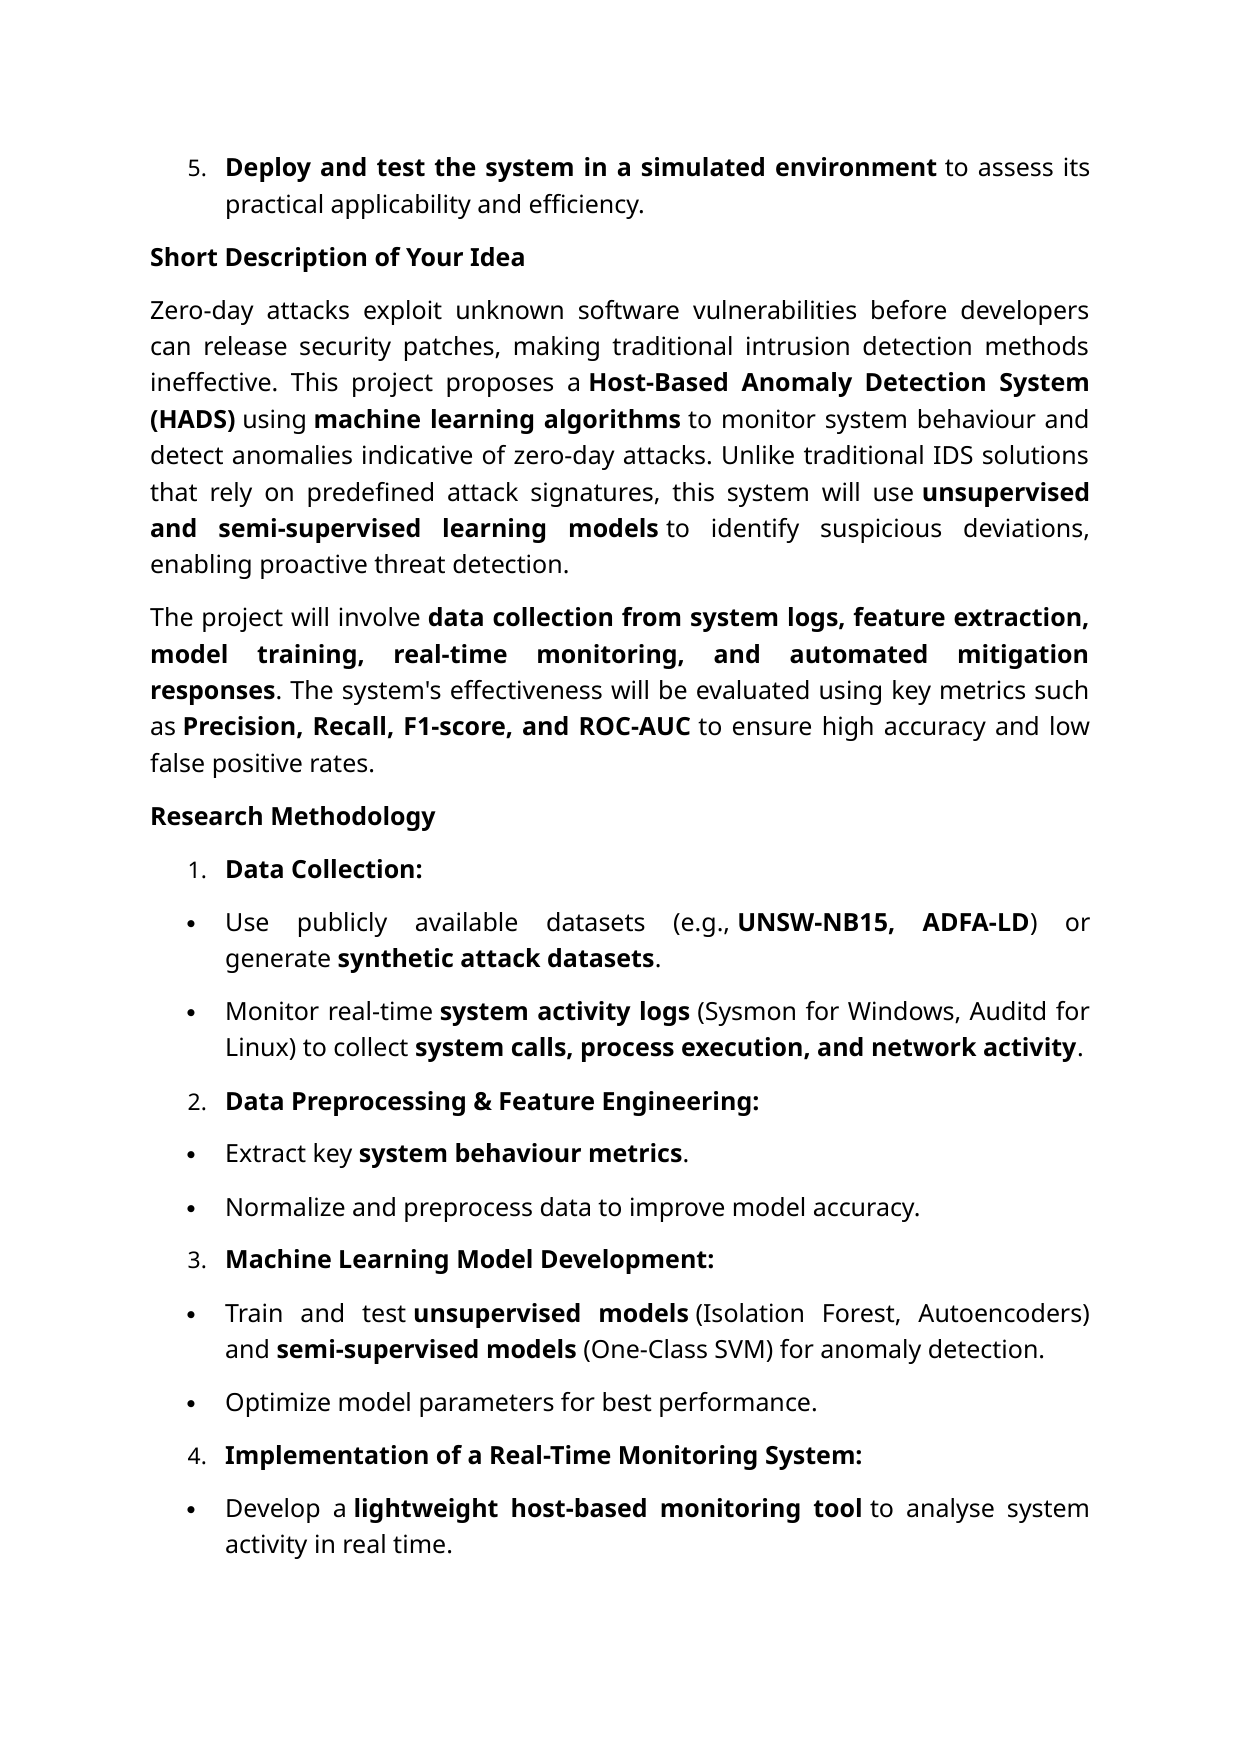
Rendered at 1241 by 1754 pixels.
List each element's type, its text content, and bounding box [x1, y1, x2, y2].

list Monitor real-time system activity logs (Sysmon for Windows, Auditd for Linux) to collect system calls, process execution, and network activity. [187, 994, 1090, 1064]
list Deploy and test the system in a simulated environment to assess its practical applicability and efficiency. [187, 150, 1090, 220]
list Data Preprocessing & Feature Engineering: [187, 1083, 1090, 1117]
list Extract key system behaviour metrics. [187, 1136, 1090, 1170]
list Normalize and preprocess data to improve model accuracy. [187, 1189, 1090, 1223]
list Optimize model parameters for best performance. [187, 1384, 1090, 1419]
text Zero-day attacks exploit unknown software vulnerabilities before developers can release security patches, making traditional intrusion detection methods ineffective. This project proposes a Host-Based Anomaly Detection System (HADS) using machine learning algorithms to monitor system behaviour and detect anomalies indicative of zero-day attacks. Unlike traditional IDS solutions that rely on predefined attack signatures, this system will use unsupervised and semi-supervised learning models to identify suspicious deviations, enabling proactive threat detection. [150, 292, 1090, 581]
list Use publicly available datasets (e.g., UNSW-NB15, ADFA-LD) or generate synthetic attack datasets. [187, 904, 1090, 975]
list Data Collection: [187, 851, 1090, 885]
list Train and test unsupervised models (Isolation Forest, Autoencoders) and semi-supervised models (One-Class SVM) for anomaly detection. [187, 1295, 1090, 1366]
list Machine Learning Model Development: [187, 1242, 1090, 1276]
text Short Description of Your Idea [150, 239, 1090, 273]
text Research Methodology [150, 798, 1090, 832]
list Develop a lightweight host-based monitoring tool to analyse system activity in real time. [187, 1491, 1090, 1561]
text The project will involve data collection from system logs, feature extraction, model training, real-time monitoring, and automated mitigation responses. The system's effectiveness will be evaluated using key metrics such as Precision, Recall, F1-score, and ROC-AUC to ensure high accuracy and low false positive rates. [150, 600, 1090, 779]
list Implementation of a Real-Time Monitoring System: [187, 1438, 1090, 1472]
